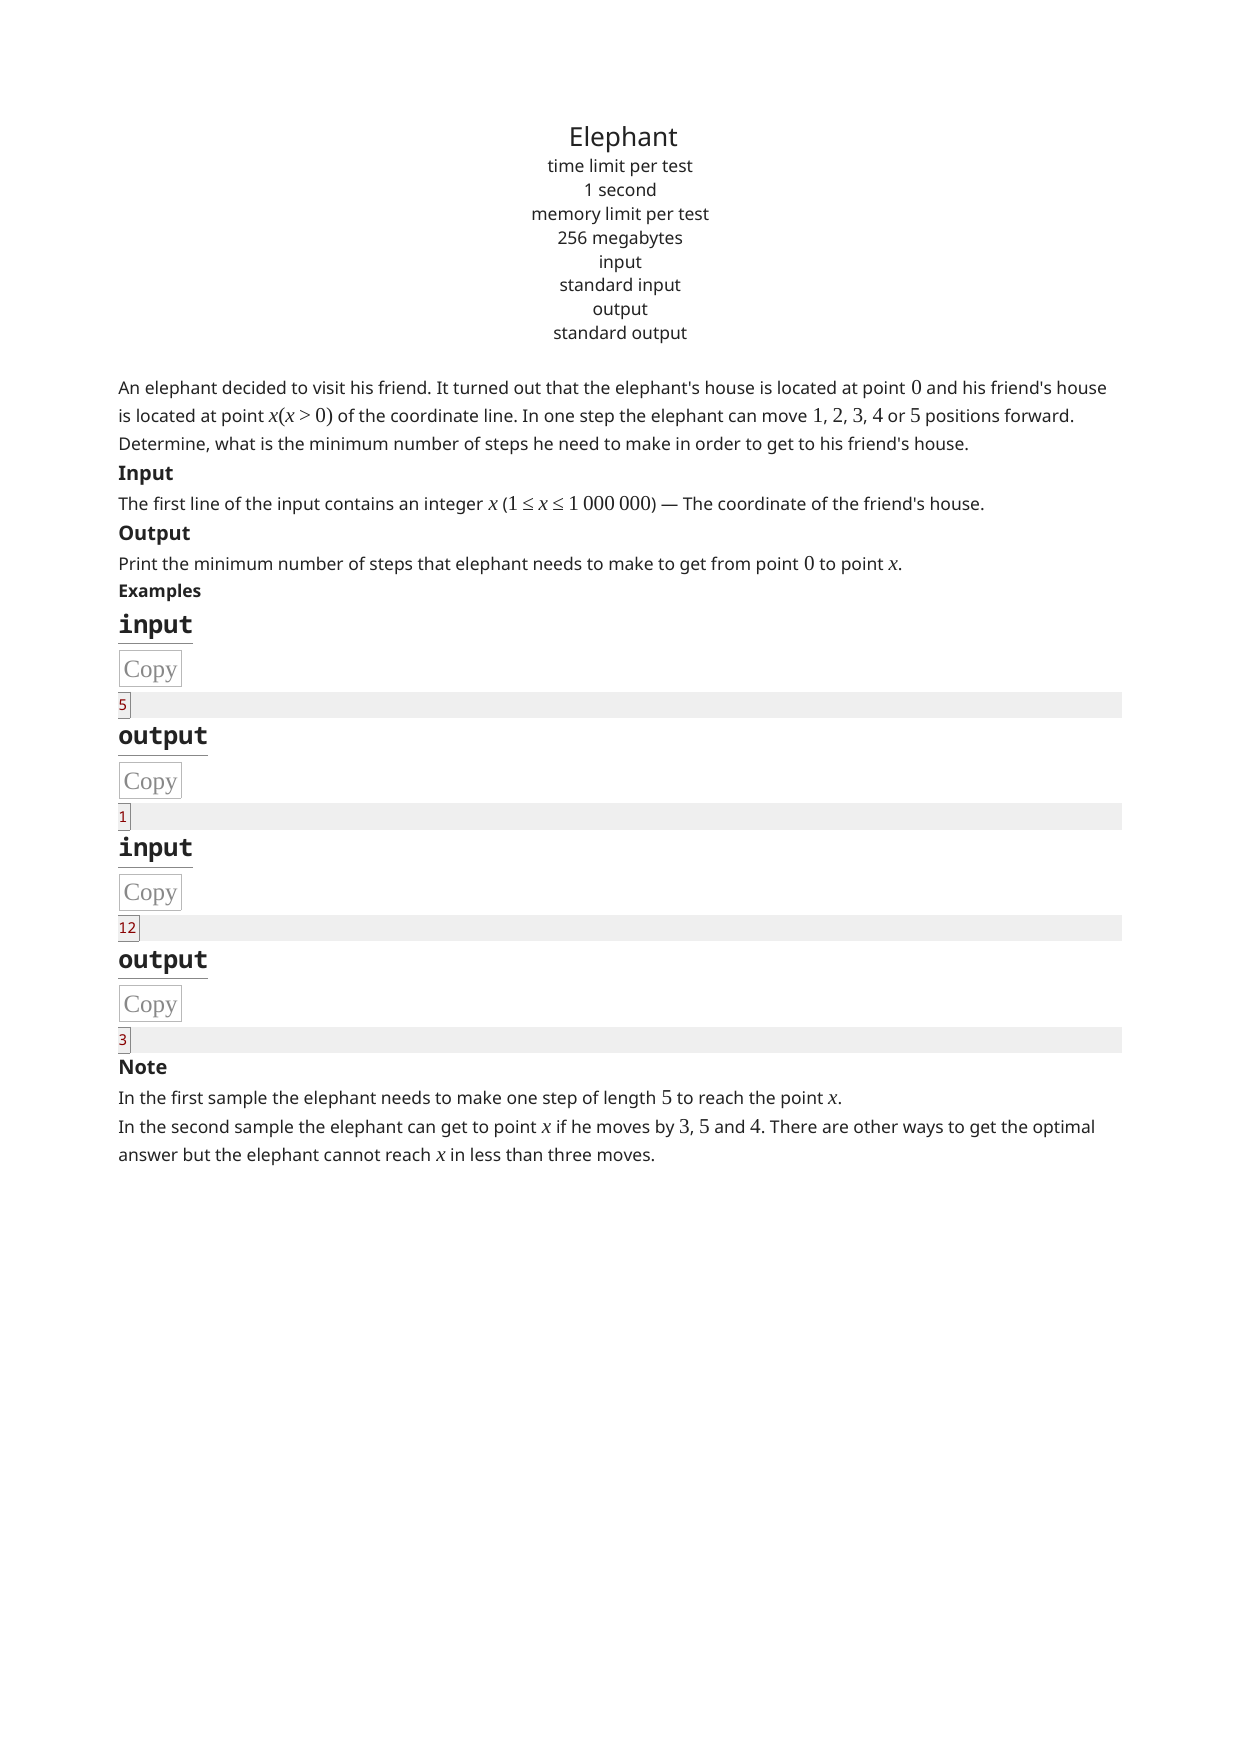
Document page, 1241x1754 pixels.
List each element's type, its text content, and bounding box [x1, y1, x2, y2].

text Examples [118, 579, 1122, 603]
text input [118, 830, 1122, 867]
text [182, 650, 1121, 687]
text Copy [120, 763, 181, 798]
text 1 second [118, 178, 1122, 202]
text An elephant decided to visit his friend. It turned out that the elephant's house is located at point 0 and his friend's house is located at point x(x > 0) of the coordinate line. In one step the elephant can move 1, 2, 3, 4 or 5 positions forward. Determine, what is the minimum number of steps he need to make in order to get to his friend's house. [118, 374, 1122, 455]
text Copy [120, 986, 181, 1021]
text 12 [118, 916, 139, 941]
text [131, 692, 1122, 718]
text [131, 803, 1122, 830]
text In the second sample the elephant can get to point x if he moves by 3, 5 and 4. There are other ways to get the optimal answer but the elephant cannot reach x in less than three moves. [118, 1113, 1122, 1167]
text Elephant [118, 118, 1122, 154]
text [140, 915, 1122, 941]
text output [118, 941, 1122, 978]
text [182, 762, 1121, 798]
text Note [118, 1053, 1122, 1080]
text time limit per test [118, 154, 1122, 178]
text [182, 873, 1121, 910]
text Print the minimum number of steps that elephant needs to make to get from point 0 to point x. [118, 550, 1122, 575]
text input [118, 606, 1122, 643]
text input [118, 249, 1122, 273]
text 1 [118, 804, 130, 830]
text [131, 1027, 1122, 1053]
text output [118, 718, 1122, 755]
text standard output [118, 321, 1122, 345]
text [182, 985, 1121, 1022]
text 256 megabytes [118, 225, 1122, 249]
text memory limit per test [118, 202, 1122, 225]
text 3 [118, 1028, 130, 1053]
text Output [118, 519, 1122, 546]
text 5 [118, 693, 130, 718]
text In the first sample the elephant needs to make one step of length 5 to reach the point x. [118, 1084, 1122, 1109]
text Copy [120, 875, 181, 910]
text output [118, 297, 1122, 321]
text The first line of the input contains an integer x (1 ≤ x ≤ 1 000 000) — The coordinate of the friend's house. [118, 490, 1122, 515]
text Input [118, 459, 1122, 486]
text Copy [120, 651, 181, 686]
text standard input [118, 273, 1122, 297]
